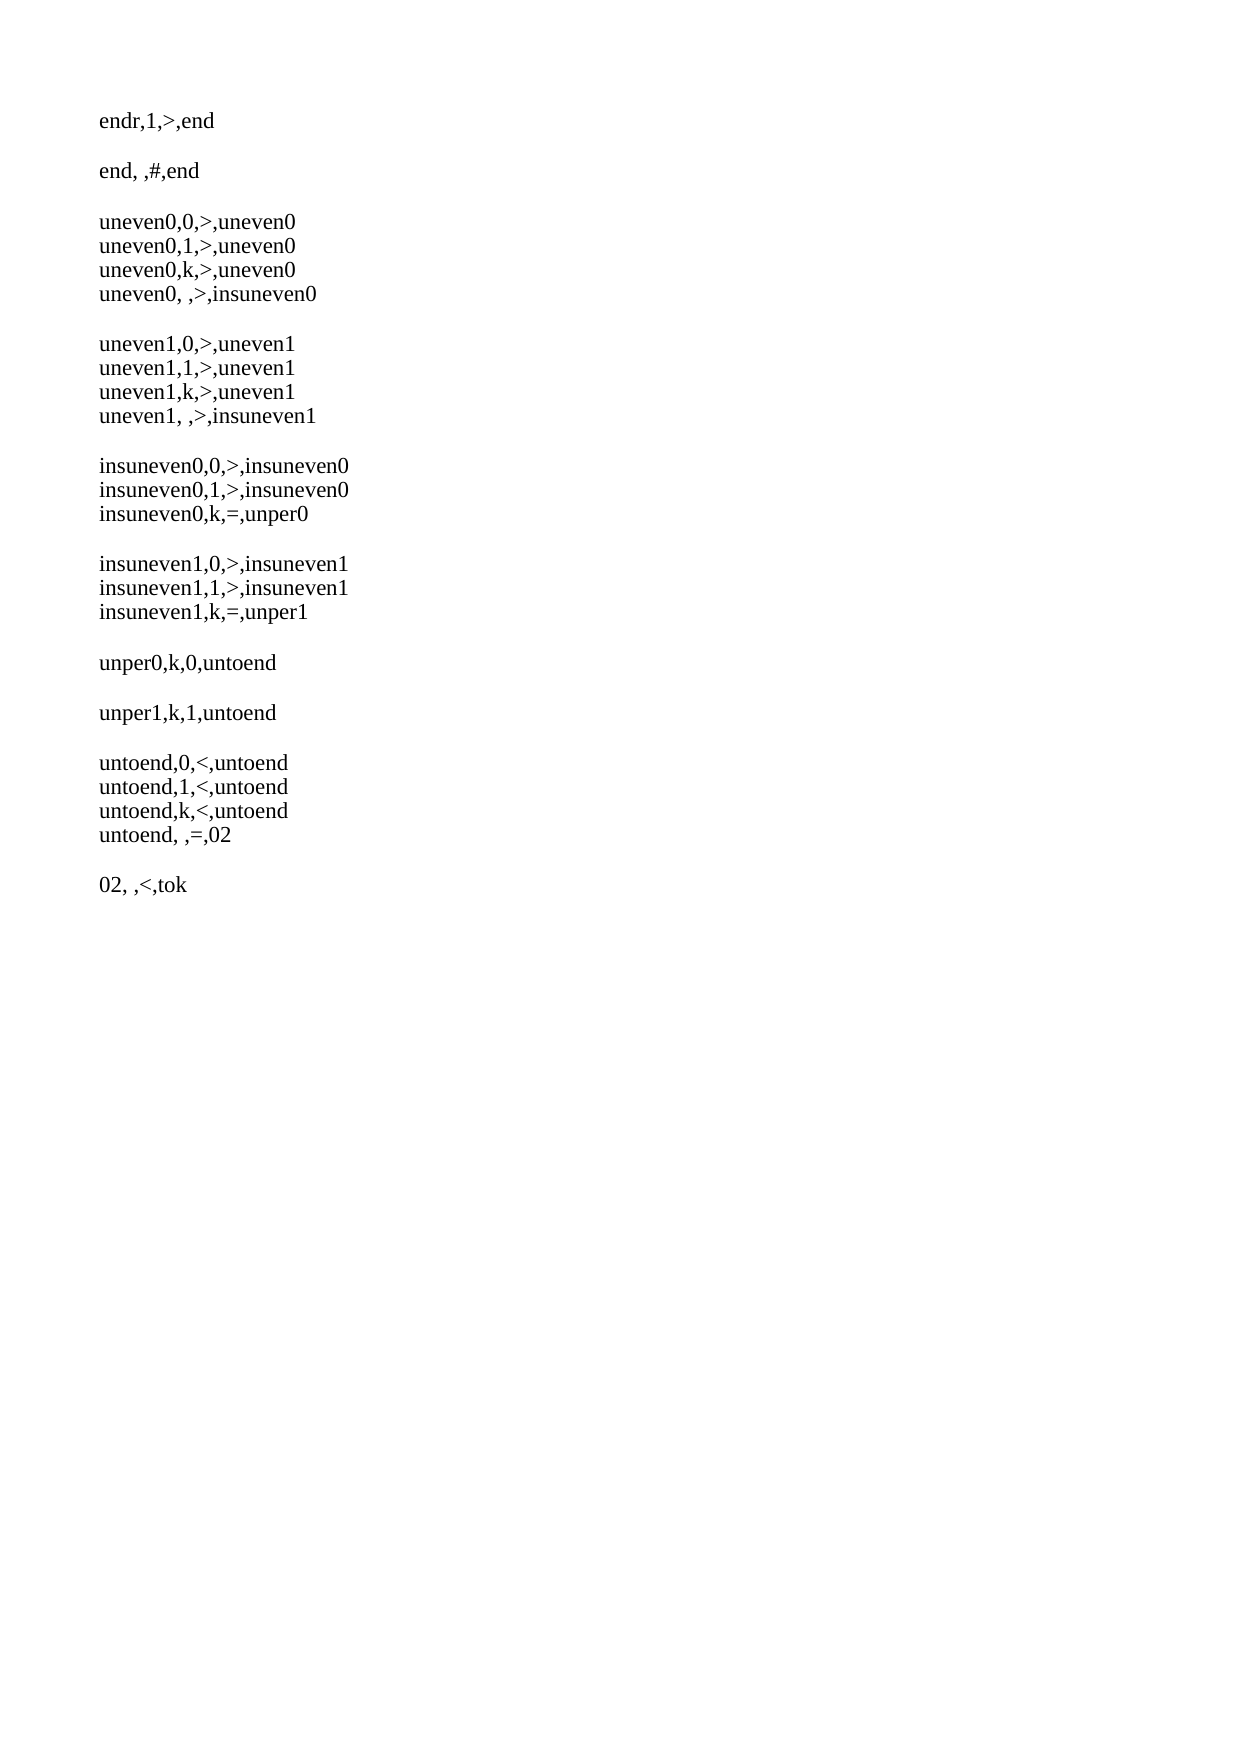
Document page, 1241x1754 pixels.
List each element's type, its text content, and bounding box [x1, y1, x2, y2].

text uneven1,0,>,uneven1 [99, 332, 1127, 356]
text untoend,1,<,untoend [99, 775, 1127, 799]
text end, ,#,end [99, 160, 1127, 184]
text unper1,k,1,untoend [99, 701, 1127, 725]
text uneven0,0,>,uneven0 [99, 210, 1127, 234]
text uneven0, ,>,insuneven0 [99, 282, 1127, 306]
text untoend,0,<,untoend [99, 751, 1127, 775]
text insuneven0,0,>,insuneven0 [99, 454, 1127, 478]
text untoend,k,<,untoend [99, 799, 1127, 823]
text insuneven0,1,>,insuneven0 [99, 478, 1127, 502]
text untoend, ,=,02 [99, 823, 1127, 847]
text insuneven0,k,=,unper0 [99, 502, 1127, 526]
text uneven1,1,>,uneven1 [99, 356, 1127, 380]
text uneven1, ,>,insuneven1 [99, 404, 1127, 428]
text uneven1,k,>,uneven1 [99, 380, 1127, 404]
text 02, ,<,tok [99, 874, 1127, 898]
text insuneven1,0,>,insuneven1 [99, 553, 1127, 577]
text unper0,k,0,untoend [99, 651, 1127, 675]
text uneven0,k,>,uneven0 [99, 258, 1127, 282]
text insuneven1,1,>,insuneven1 [99, 577, 1127, 601]
text insuneven1,k,=,unper1 [99, 601, 1127, 624]
text endr,1,>,end [99, 109, 1127, 133]
text uneven0,1,>,uneven0 [99, 234, 1127, 258]
